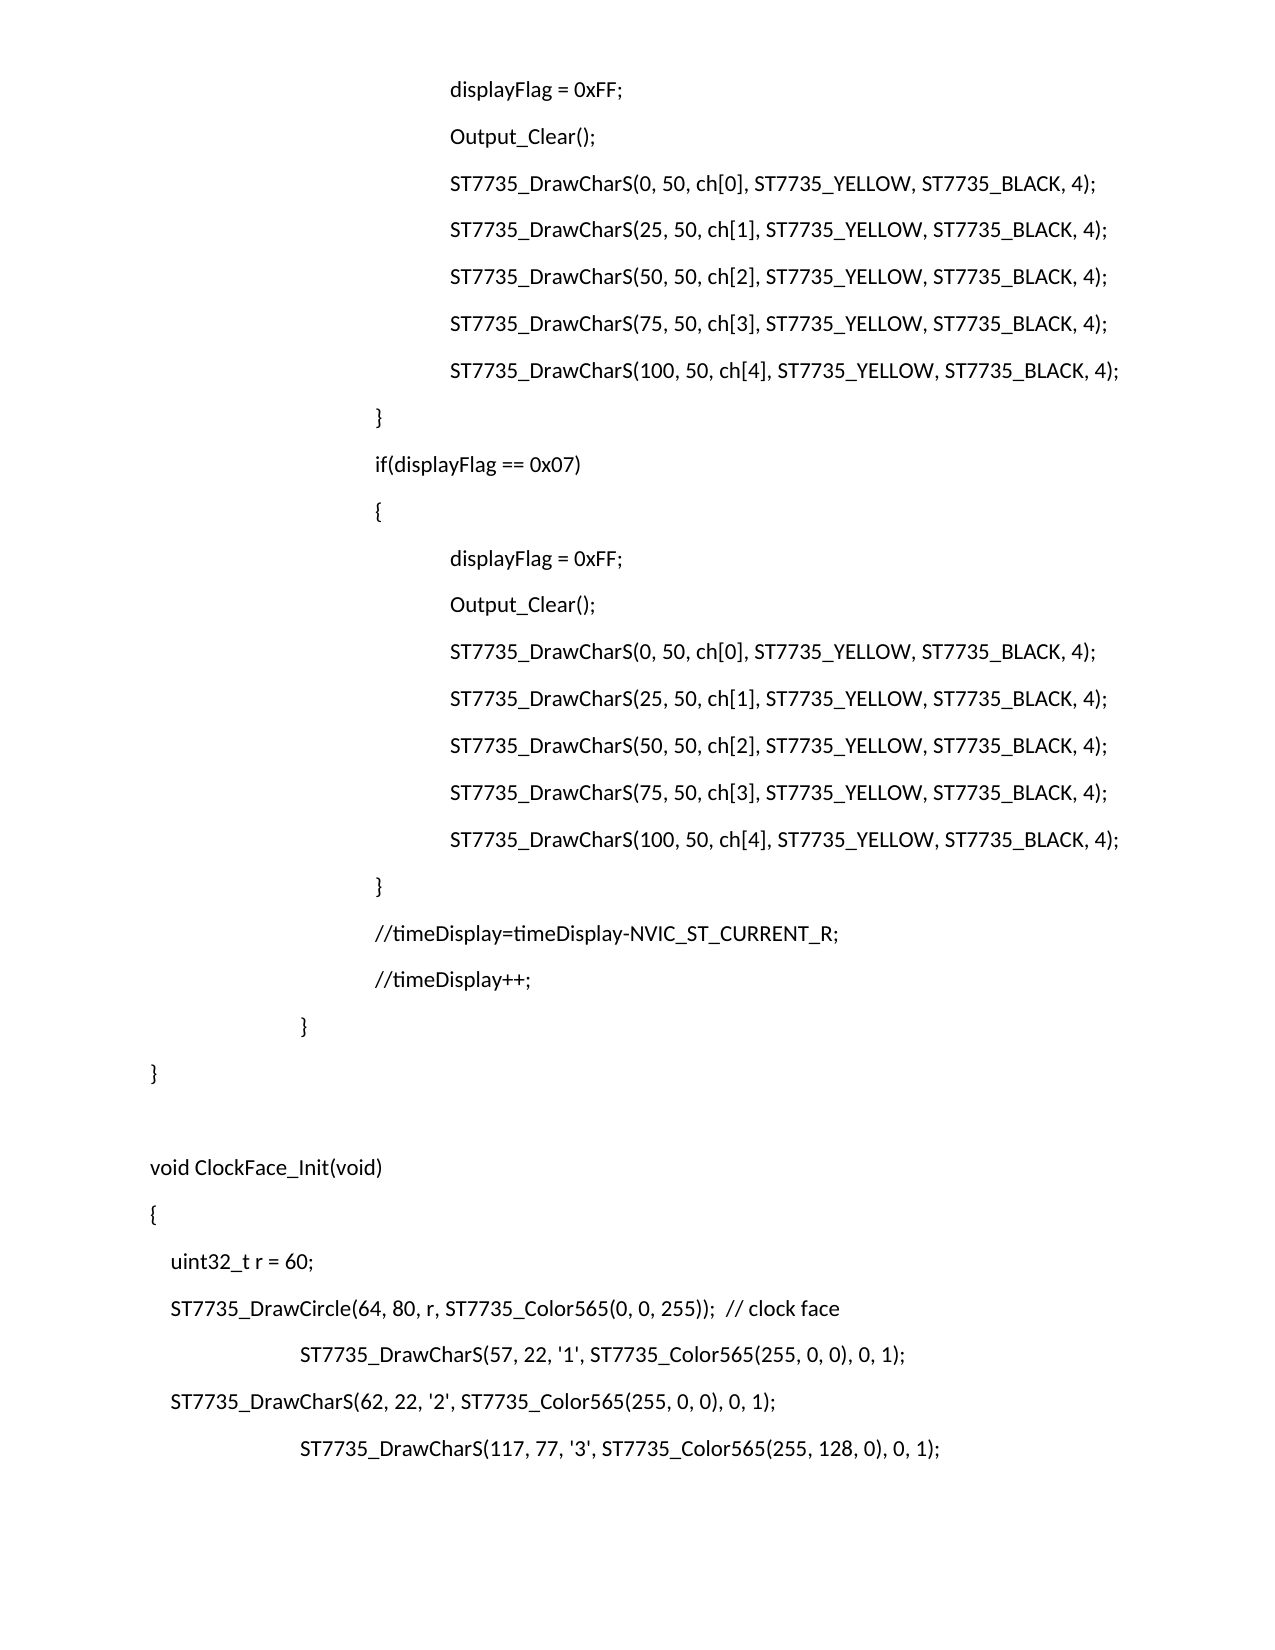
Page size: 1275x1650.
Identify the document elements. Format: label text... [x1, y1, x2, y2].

text //timeDisplay++; [150, 966, 1125, 994]
text Output_Clear(); [150, 591, 1125, 619]
text } [150, 1059, 1125, 1087]
text ST7735_DrawCharS(75, 50, ch[3], ST7735_YELLOW, ST7735_BLACK, 4); [150, 778, 1125, 806]
text ST7735_DrawCharS(50, 50, ch[2], ST7735_YELLOW, ST7735_BLACK, 4); [150, 731, 1125, 759]
text displayFlag = 0xFF; [150, 544, 1125, 572]
text ST7735_DrawCharS(100, 50, ch[4], ST7735_YELLOW, ST7735_BLACK, 4); [150, 825, 1125, 853]
text { [150, 497, 1125, 525]
text if(displayFlag == 0x07) [150, 450, 1125, 478]
text ST7735_DrawCircle(64, 80, r, ST7735_Color565(0, 0, 255)); // clock face [150, 1294, 1125, 1322]
text } [150, 1012, 1125, 1041]
text displayFlag = 0xFF; [150, 75, 1125, 103]
text ST7735_DrawCharS(0, 50, ch[0], ST7735_YELLOW, ST7735_BLACK, 4); [150, 169, 1125, 197]
text ST7735_DrawCharS(50, 50, ch[2], ST7735_YELLOW, ST7735_BLACK, 4); [150, 262, 1125, 291]
text void ClockFace_Init(void) [150, 1153, 1125, 1181]
text ST7735_DrawCharS(25, 50, ch[1], ST7735_YELLOW, ST7735_BLACK, 4); [150, 684, 1125, 712]
text ST7735_DrawCharS(57, 22, '1', ST7735_Color565(255, 0, 0), 0, 1); [150, 1341, 1125, 1369]
text ST7735_DrawCharS(62, 22, '2', ST7735_Color565(255, 0, 0), 0, 1); [150, 1387, 1125, 1416]
text Output_Clear(); [150, 122, 1125, 150]
text } [150, 403, 1125, 431]
text { [150, 1200, 1125, 1228]
text ST7735_DrawCharS(100, 50, ch[4], ST7735_YELLOW, ST7735_BLACK, 4); [150, 356, 1125, 384]
text ST7735_DrawCharS(75, 50, ch[3], ST7735_YELLOW, ST7735_BLACK, 4); [150, 309, 1125, 337]
text ST7735_DrawCharS(117, 77, '3', ST7735_Color565(255, 128, 0), 0, 1); [150, 1434, 1125, 1462]
text ST7735_DrawCharS(25, 50, ch[1], ST7735_YELLOW, ST7735_BLACK, 4); [150, 216, 1125, 244]
text ST7735_DrawCharS(0, 50, ch[0], ST7735_YELLOW, ST7735_BLACK, 4); [150, 637, 1125, 666]
text uint32_t r = 60; [150, 1247, 1125, 1275]
text //timeDisplay=timeDisplay-NVIC_ST_CURRENT_R; [150, 919, 1125, 947]
text } [150, 872, 1125, 900]
